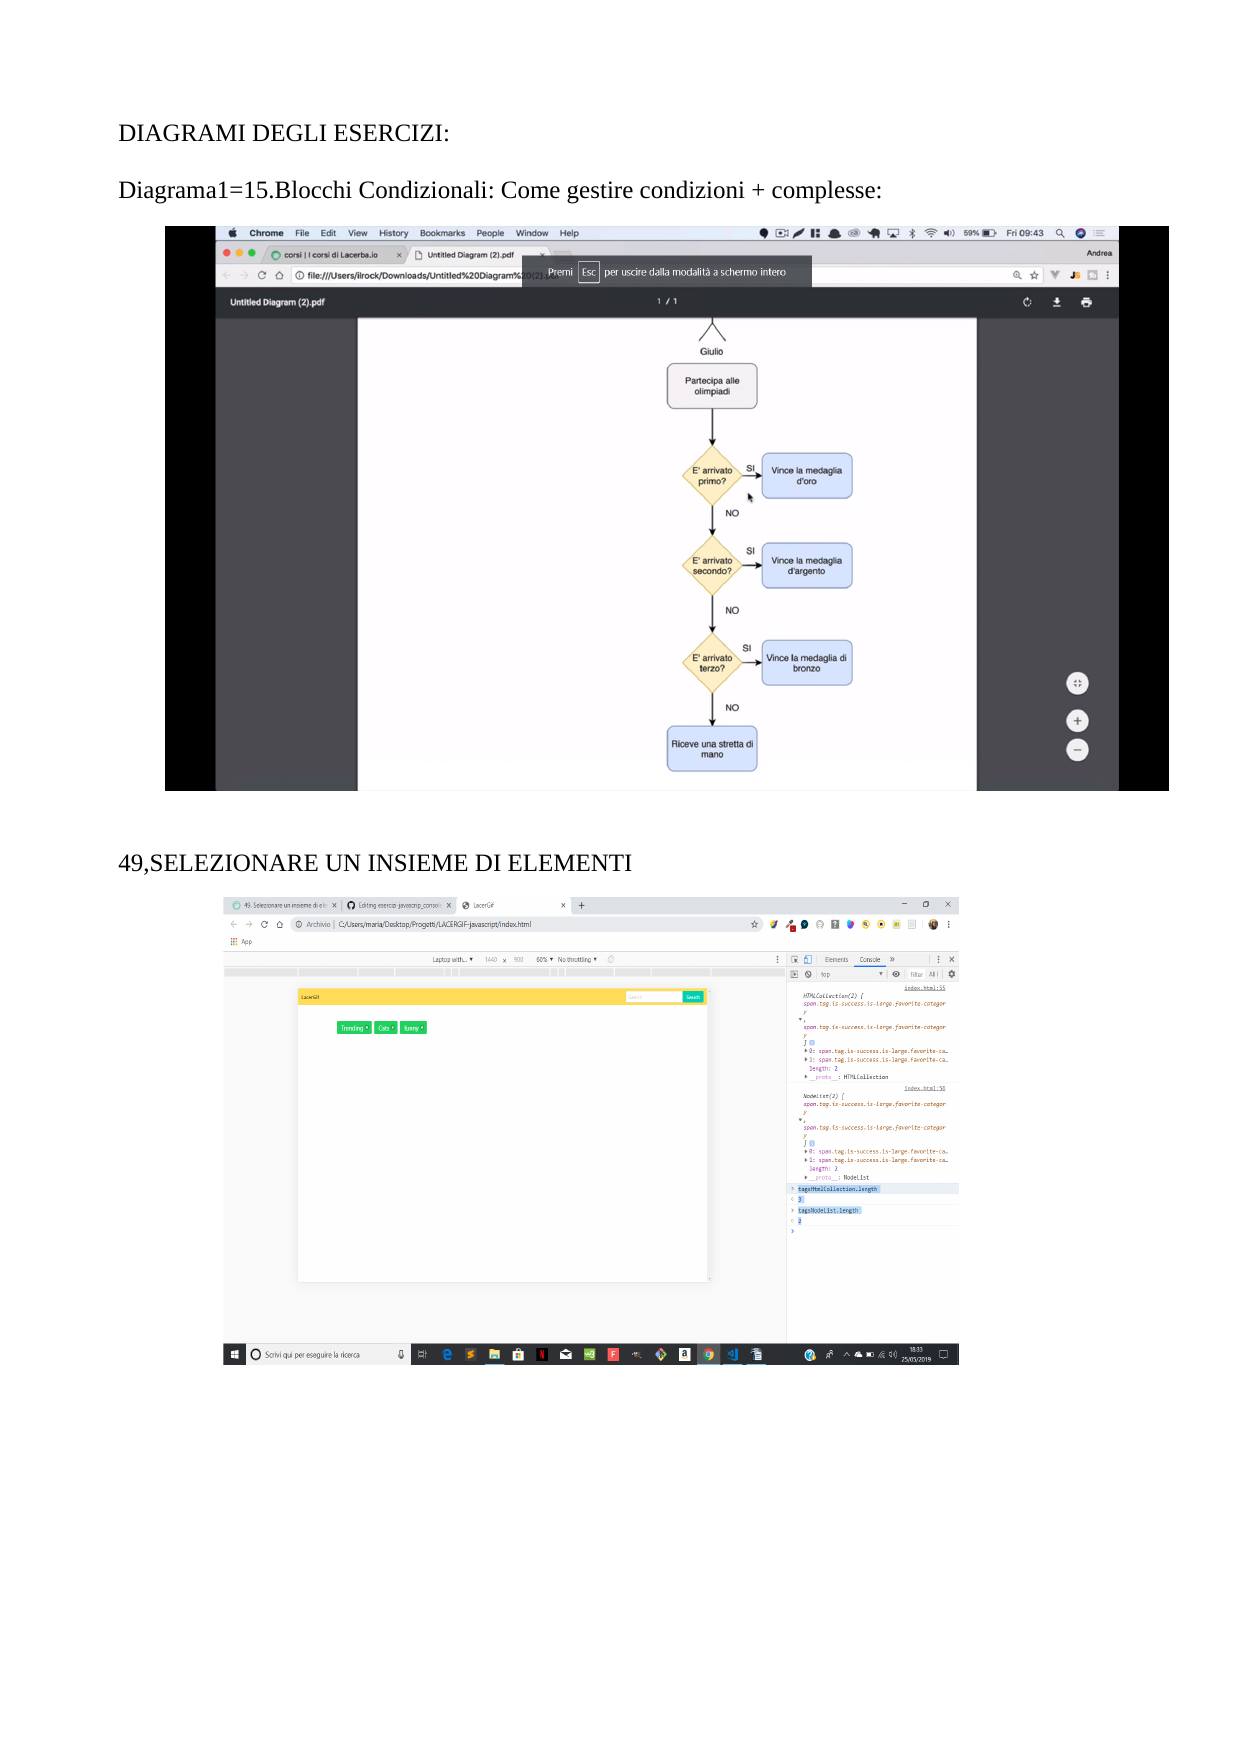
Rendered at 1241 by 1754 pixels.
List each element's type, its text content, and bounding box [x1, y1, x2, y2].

picture [165, 226, 1169, 791]
picture [223, 897, 959, 1365]
text Diagrama1=15.Blocchi Condizionali: Come gestire condizioni + complesse: [118, 176, 1122, 204]
text DIAGRAMI DEGLI ESERCIZI: [118, 118, 1122, 147]
text 49,SELEZIONARE UN INSIEME DI ELEMENTI [118, 848, 1122, 877]
